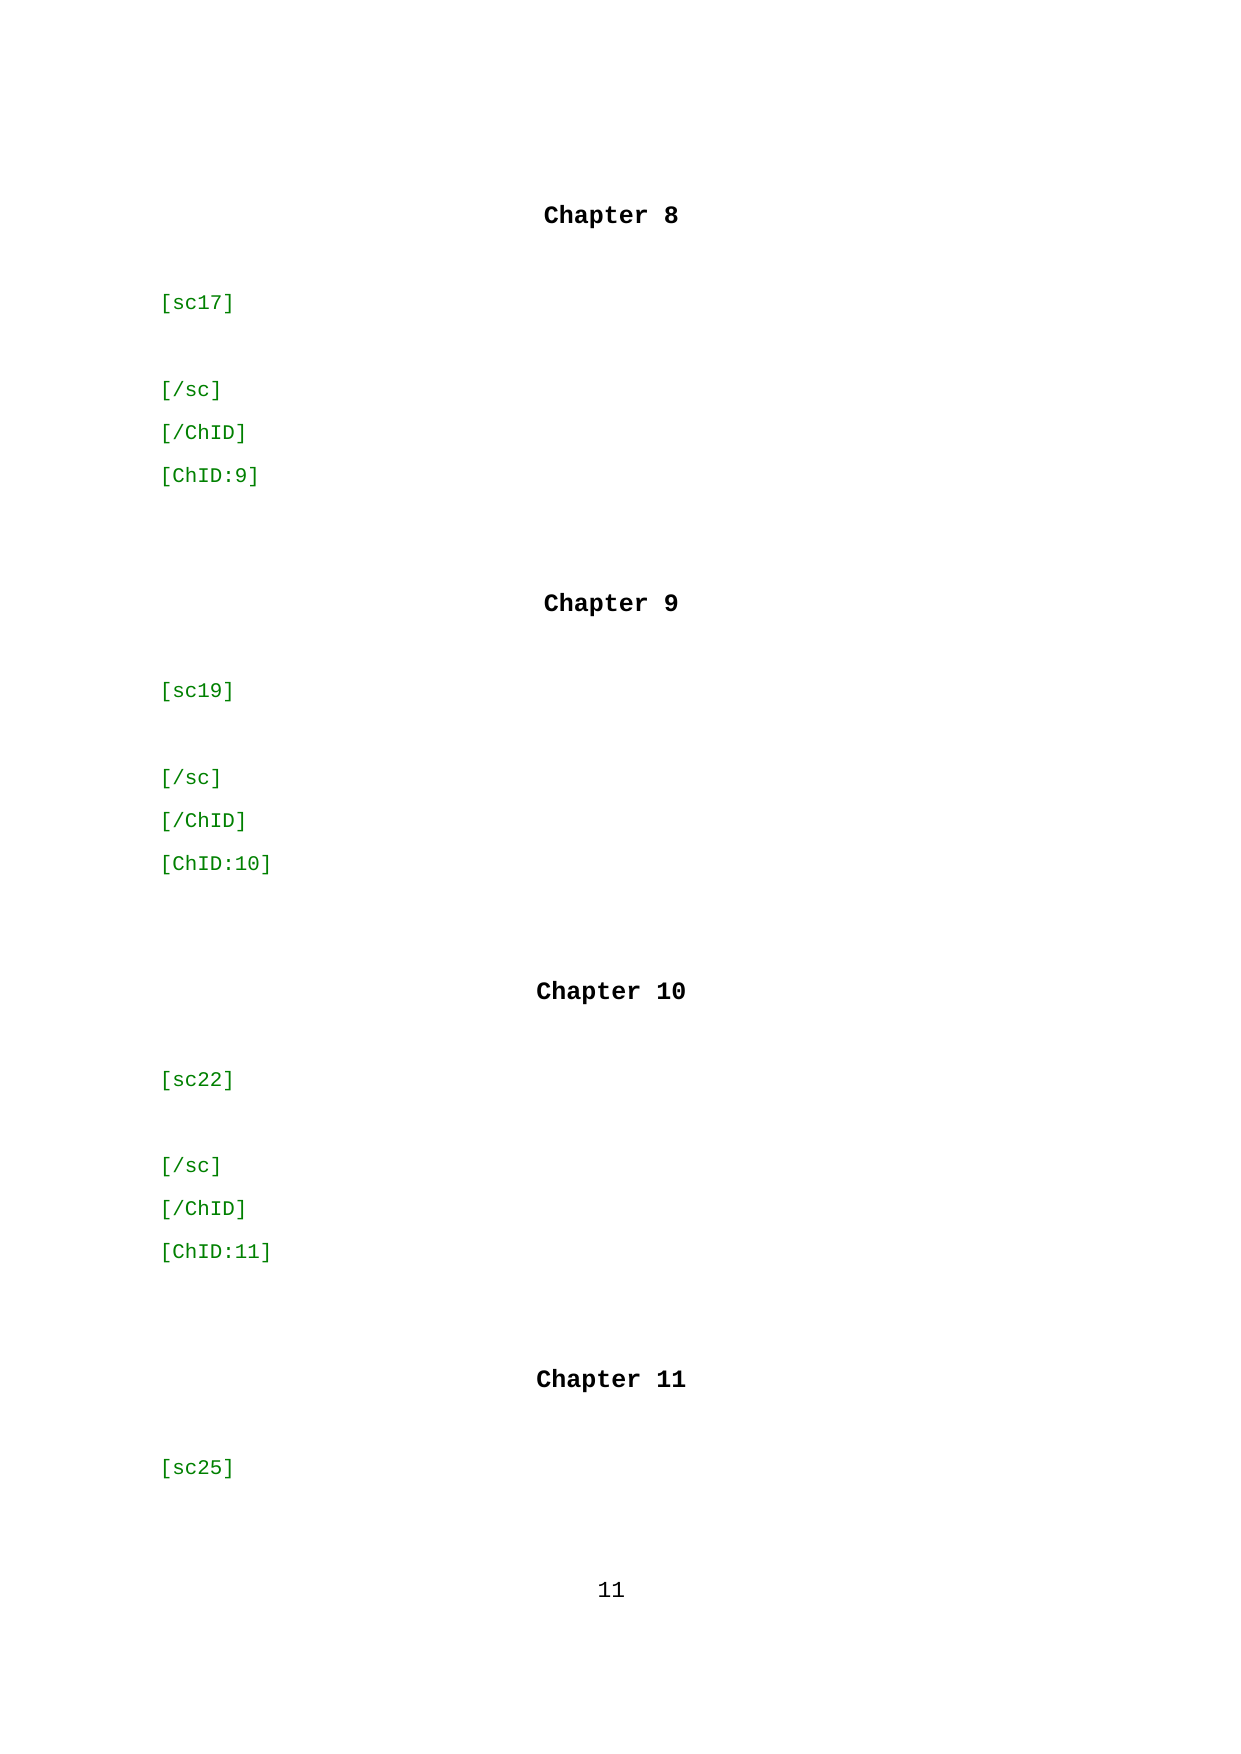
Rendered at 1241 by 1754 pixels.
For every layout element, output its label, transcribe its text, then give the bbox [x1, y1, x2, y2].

text [ChID:10] [159, 836, 1063, 879]
text [/sc] [159, 361, 1063, 404]
text [sc25] [159, 1439, 1063, 1483]
text [/ChID] [159, 793, 1063, 836]
text [sc17] [159, 275, 1063, 318]
text [/ChID] [159, 1181, 1063, 1224]
text [ChID:11] [159, 1224, 1063, 1267]
text [/sc] [159, 1138, 1063, 1181]
text [sc19] [159, 663, 1063, 706]
text [/sc] [159, 749, 1063, 793]
subtitle Chapter 8 [159, 189, 1063, 232]
subtitle Chapter 9 [159, 577, 1063, 620]
text [/ChID] [159, 404, 1063, 448]
text [sc22] [159, 1051, 1063, 1094]
subtitle Chapter 11 [159, 1353, 1063, 1396]
text [ChID:9] [159, 448, 1063, 491]
subtitle Chapter 10 [159, 965, 1063, 1008]
